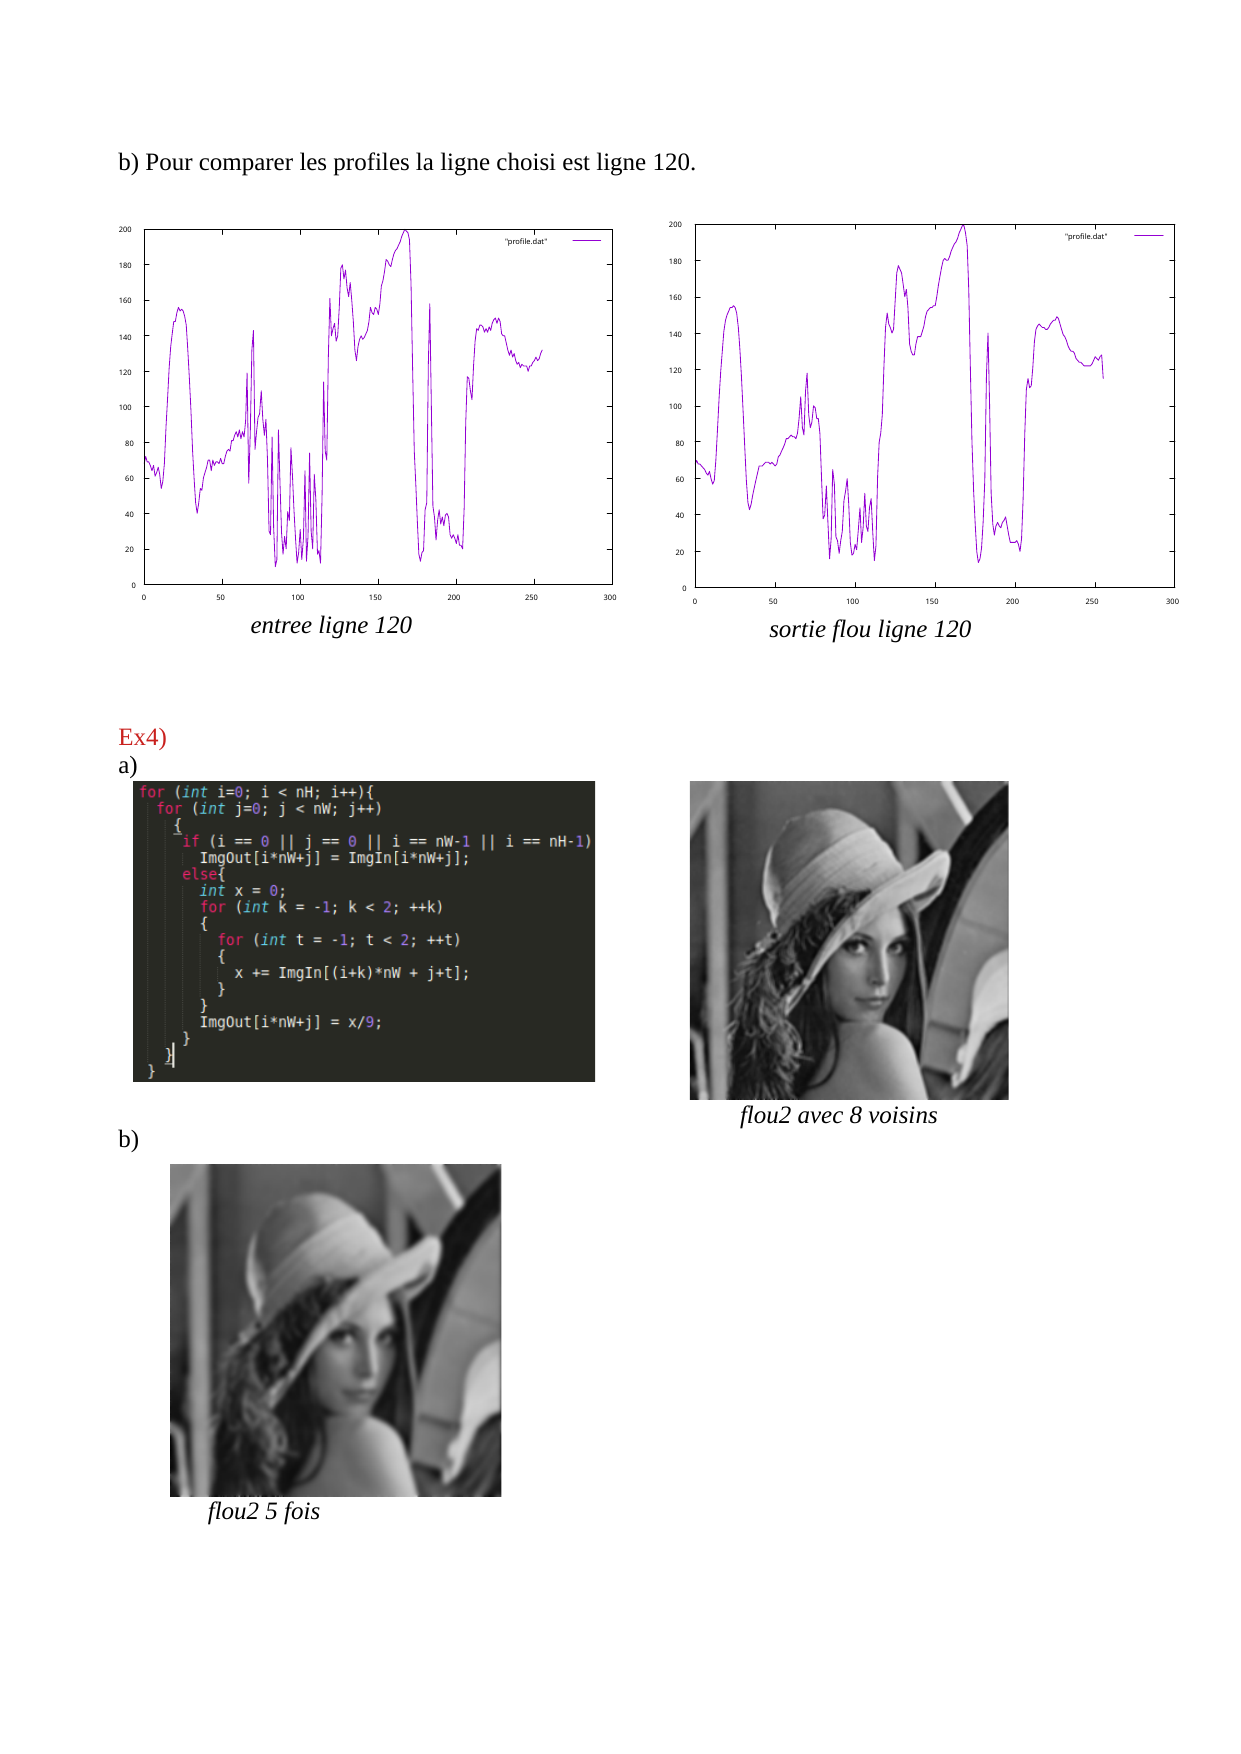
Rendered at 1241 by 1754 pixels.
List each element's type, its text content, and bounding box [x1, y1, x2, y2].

text flou2 avec 8 voisins [690, 1100, 1008, 1129]
text sortie flou ligne 120 [657, 211, 1193, 643]
text a) [118, 751, 1122, 779]
picture [689, 781, 1009, 1100]
text b) [118, 1124, 1122, 1153]
picture [170, 1164, 502, 1497]
text Ex4) [118, 722, 1122, 751]
picture [133, 781, 596, 1082]
text b) Pour comparer les profiles la ligne choisi est ligne 120. [118, 147, 1122, 176]
text flou2 5 fois [170, 1497, 502, 1525]
text entree ligne 120 [107, 217, 630, 638]
